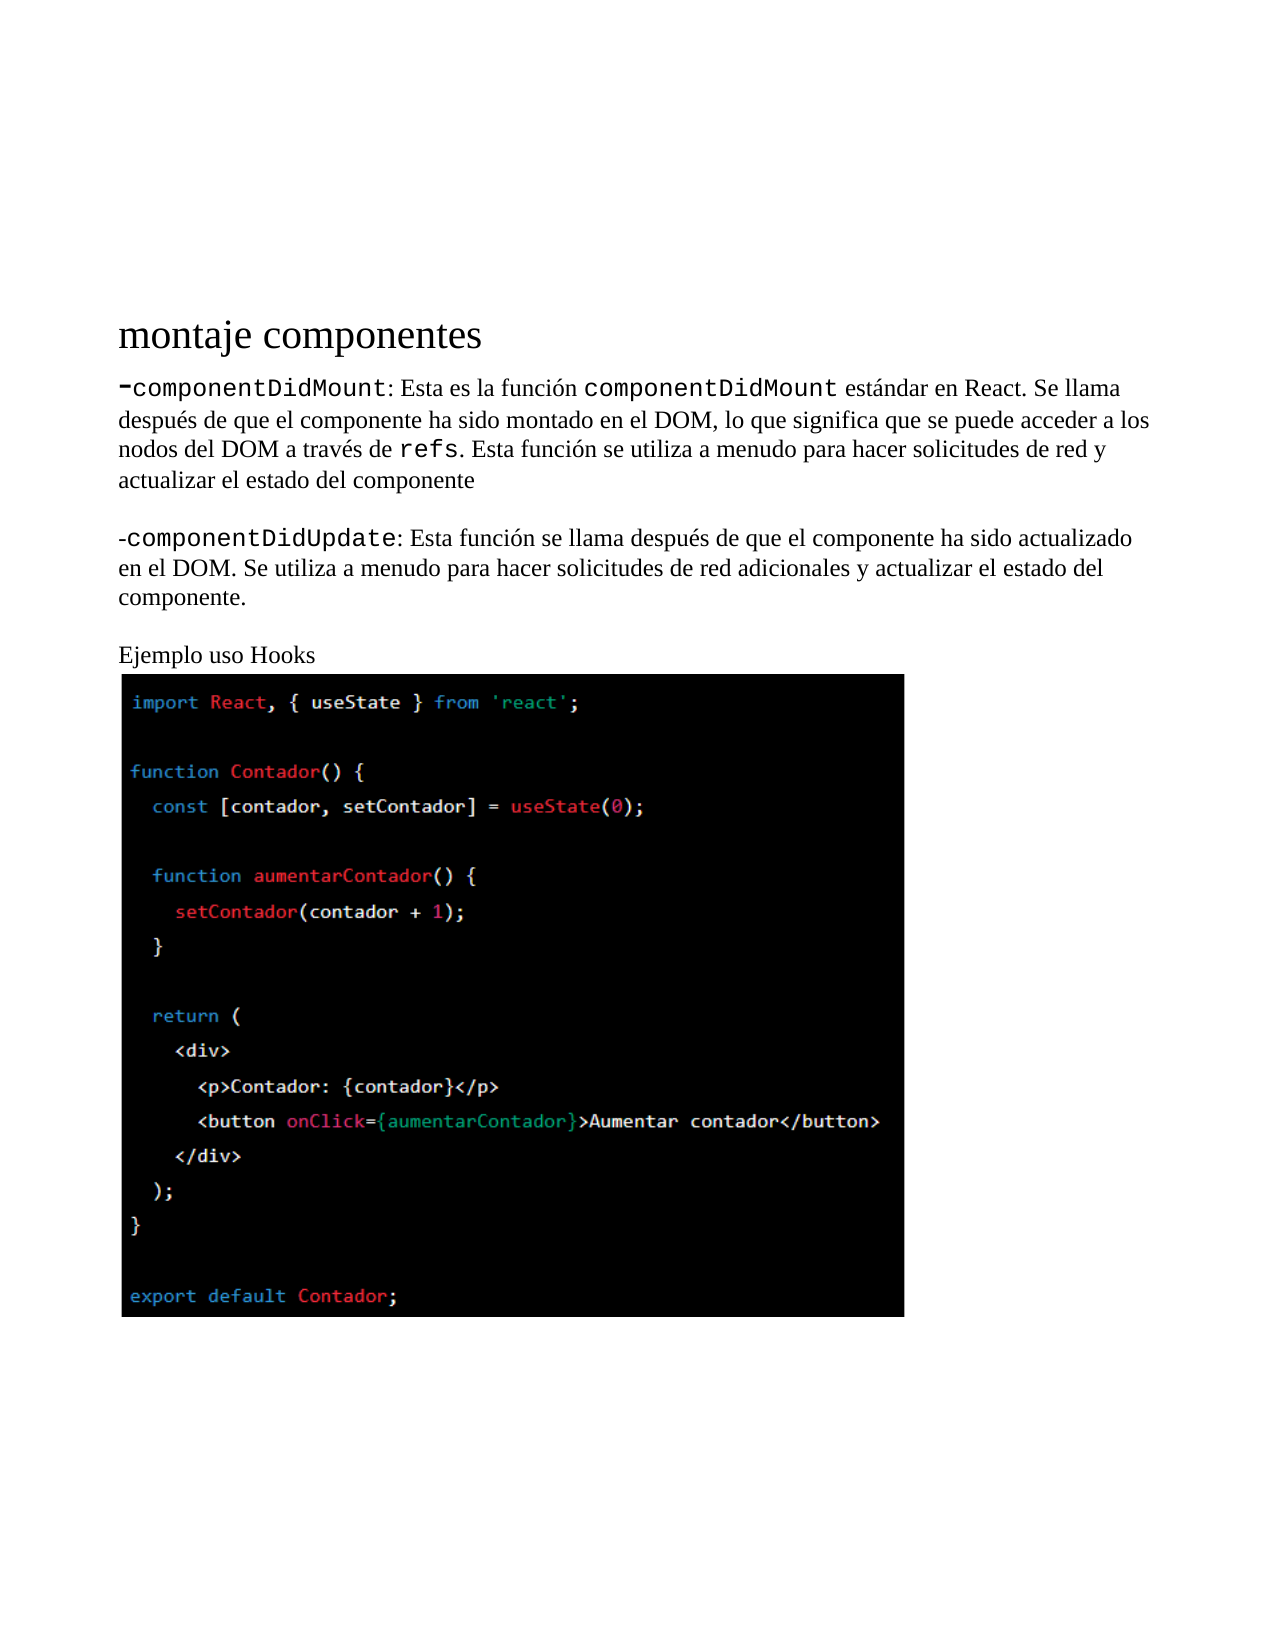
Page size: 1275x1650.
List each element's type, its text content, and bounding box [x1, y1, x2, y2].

text Ejemplo uso Hooks [118, 640, 1157, 668]
text -componentDidUpdate: Esta función se llama después de que el componente ha sido actualizado en el DOM. Se utiliza a menudo para hacer solicitudes de red adicionales y actualizar el estado del componente. [118, 523, 1157, 611]
text montaje componentes [118, 310, 1157, 358]
text -componentDidMount: Esta es la función componentDidMount estándar en React. Se llama después de que el componente ha sido montado en el DOM, lo que significa que se puede acceder a los nodos del DOM a través de refs. Esta función se utiliza a menudo para hacer solicitudes de red y actualizar el estado del componente [118, 358, 1157, 494]
picture [121, 674, 905, 1317]
